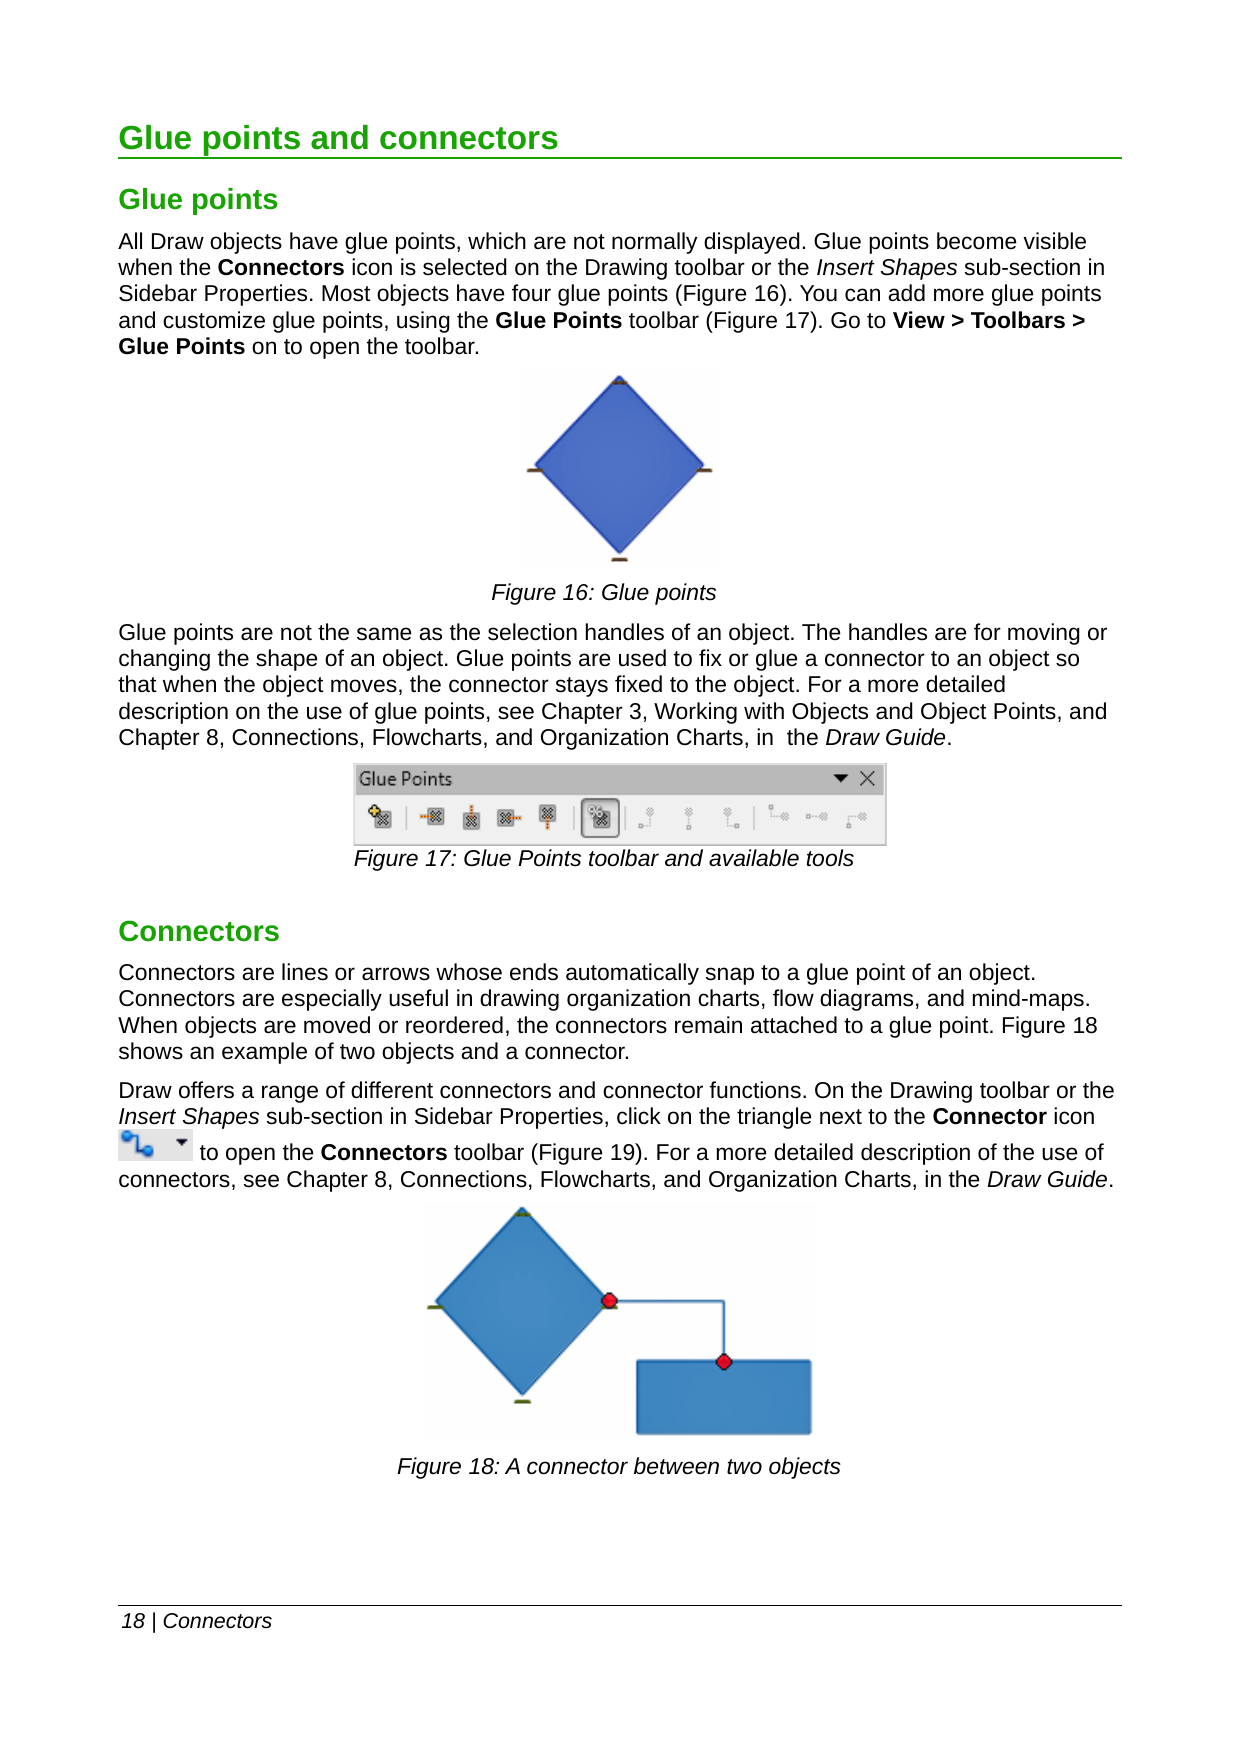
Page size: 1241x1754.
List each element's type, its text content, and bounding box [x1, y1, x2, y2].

text All Draw objects have glue points, which are not normally displayed. Glue points become visible when the Connectors icon is selected on the Drawing toolbar or the Insert Shapes sub‑section in Sidebar Properties. Most objects have four glue points (Figure 16). You can add more glue points and customize glue points, using the Glue Points toolbar (Figure 17). Go to View > Toolbars > Glue Points on to open the toolbar. [118, 228, 1122, 359]
picture [424, 1204, 816, 1441]
text Glue points are not the same as the selection handles of an object. The handles are for moving or changing the shape of an object. Glue points are used to fix or glue a connector to an object so that when the object moves, the connector stays fixed to the object. For a more detailed description on the use of glue points, see Chapter 3, Working with Objects and Object Points, and Chapter 8, Connections, Flowcharts, and Organization Charts, in the Draw Guide. [118, 619, 1122, 751]
text Figure 16: Glue points [491, 578, 749, 605]
text Draw offers a range of different connectors and connector functions. On the Drawing toolbar or the Insert Shapes sub-section in Sidebar Properties, click on the triangle next to the Connector icon to open the Connectors toolbar (Figure 19). For a more detailed description of the use of connectors, see Chapter 8, Connections, Flowcharts, and Organization Charts, in the Draw Guide. [118, 1077, 1122, 1192]
subtitle Connectors [118, 914, 1122, 947]
text Connectors are lines or arrows whose ends automatically snap to a glue point of an object. Connectors are especially useful in drawing organization charts, flow diagrams, and mind-maps. When objects are moved or reordered, the connectors remain attached to a glue point. Figure 18 shows an example of two objects and a connector. [118, 959, 1122, 1064]
text Figure 18: A connector between two objects [380, 1453, 860, 1479]
text Figure 17: Glue Points toolbar and available tools [353, 846, 887, 871]
picture [522, 371, 718, 567]
picture [353, 763, 887, 846]
subtitle Glue points [118, 182, 1122, 216]
subtitle Glue points and connectors [118, 118, 1122, 157]
picture [118, 1129, 193, 1161]
